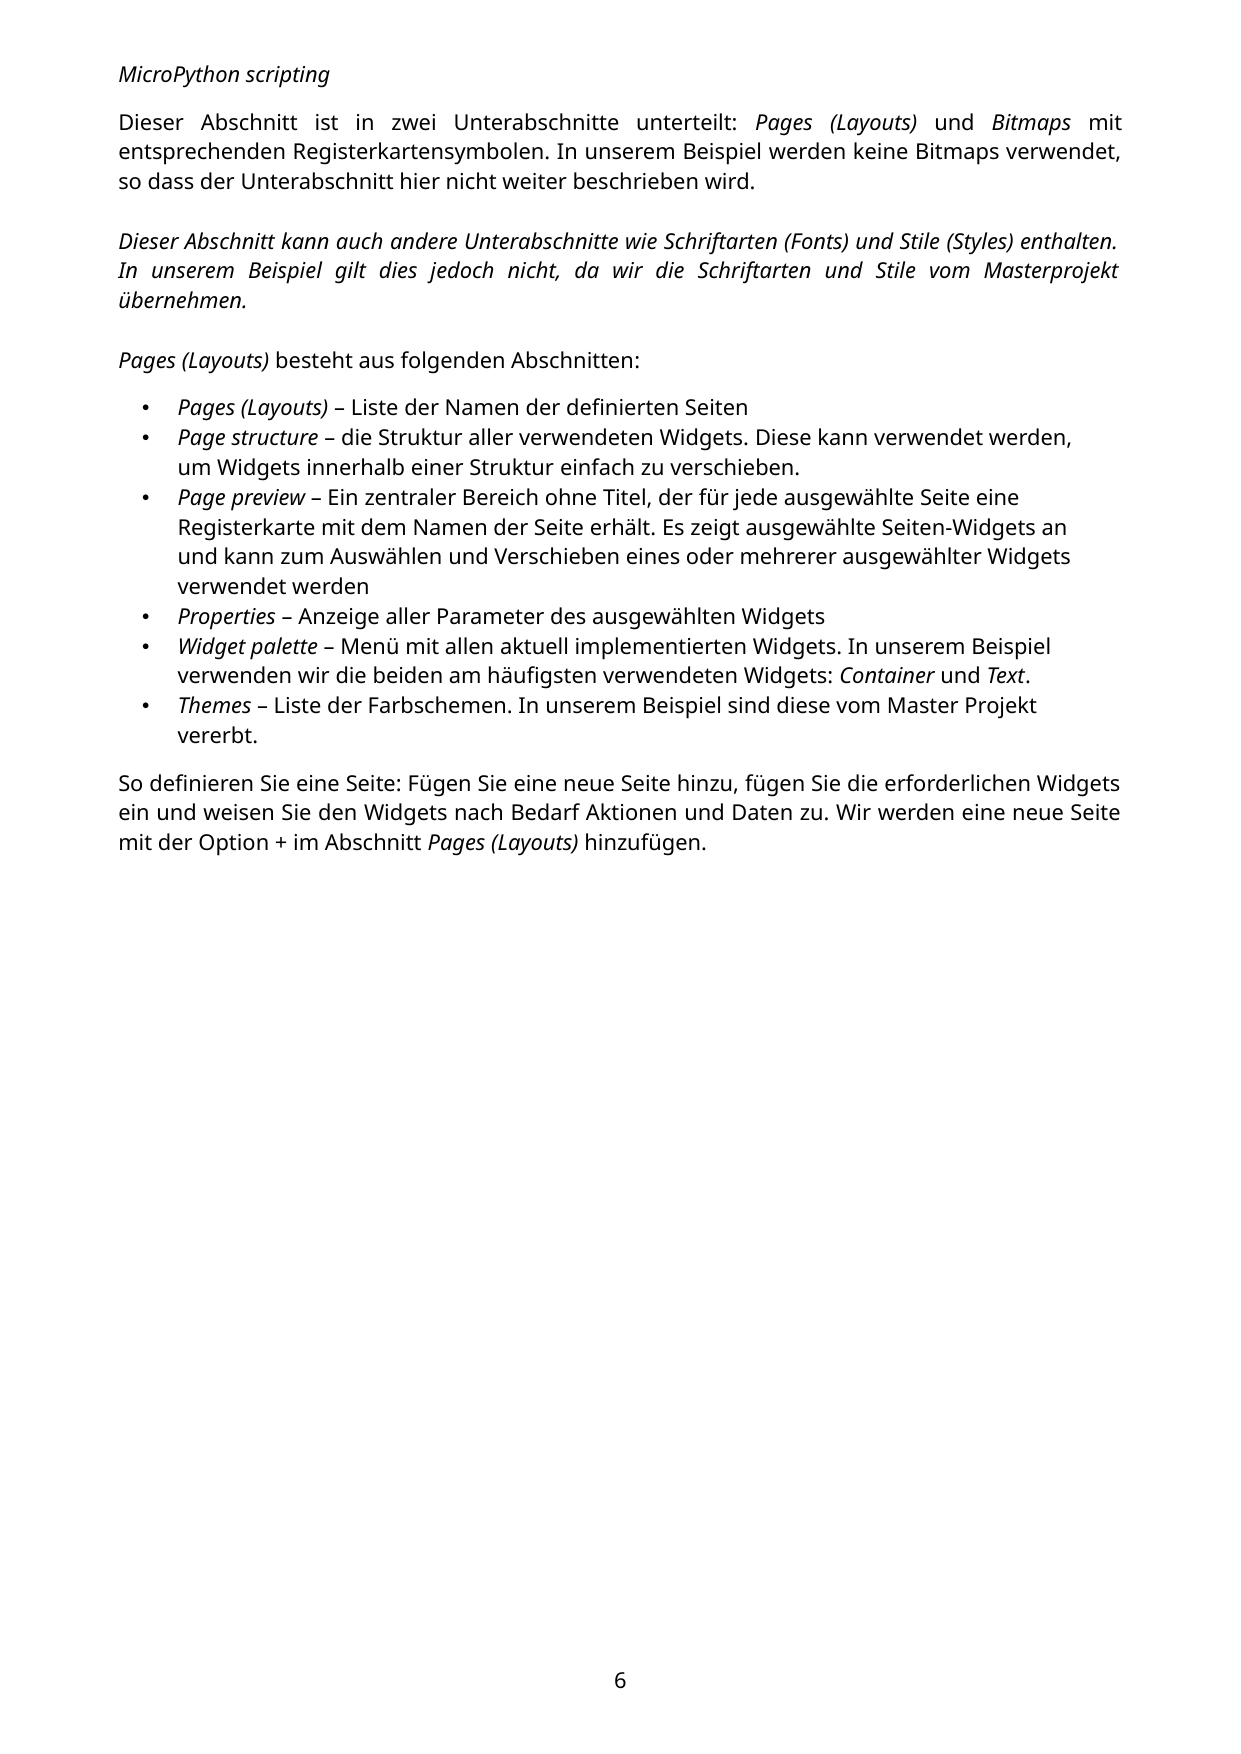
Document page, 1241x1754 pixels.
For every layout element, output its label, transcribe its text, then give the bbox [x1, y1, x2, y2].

text Dieser Abschnitt ist in zwei Unterabschnitte unterteilt: Pages (Layouts) und Bitmaps mit entsprechenden Registerkartensymbolen. In unserem Beispiel werden keine Bitmaps verwendet, so dass der Unterabschnitt hier nicht weiter beschrieben wird. [118, 107, 1122, 196]
list Pages (Layouts) – Liste der Namen der definierten Seiten [142, 392, 1110, 422]
text So definieren Sie eine Seite: Fügen Sie eine neue Seite hinzu, fügen Sie die erforderlichen Widgets ein und weisen Sie den Widgets nach Bedarf Aktionen und Daten zu. Wir werden eine neue Seite mit der Option + im Abschnitt Pages (Layouts) hinzufügen. [118, 768, 1122, 857]
list Properties – Anzeige aller Parameter des ausgewählten Widgets [142, 601, 1110, 631]
text Pages (Layouts) besteht aus folgenden Abschnitten: [118, 345, 1122, 375]
text Dieser Abschnitt kann auch andere Unterabschnitte wie Schriftarten (Fonts) und Stile (Styles) enthalten. In unserem Beispiel gilt dies jedoch nicht, da wir die Schriftarten und Stile vom Masterprojekt übernehmen. [118, 226, 1122, 315]
list Widget palette – Menü mit allen aktuell implementierten Widgets. In unserem Beispiel verwenden wir die beiden am häufigsten verwendeten Widgets: Container und Text. [142, 631, 1110, 690]
list Themes – Liste der Farbschemen. In unserem Beispiel sind diese vom Master Projekt vererbt. [142, 690, 1110, 750]
list Page preview – Ein zentraler Bereich ohne Titel, der für jede ausgewählte Seite eine Registerkarte mit dem Namen der Seite erhält. Es zeigt ausgewählte Seiten-Widgets an und kann zum Auswählen und Verschieben eines oder mehrerer ausgewählter Widgets verwendet werden [142, 482, 1110, 601]
list Page structure – die Struktur aller verwendeten Widgets. Diese kann verwendet werden, um Widgets innerhalb einer Struktur einfach zu verschieben. [142, 422, 1110, 482]
